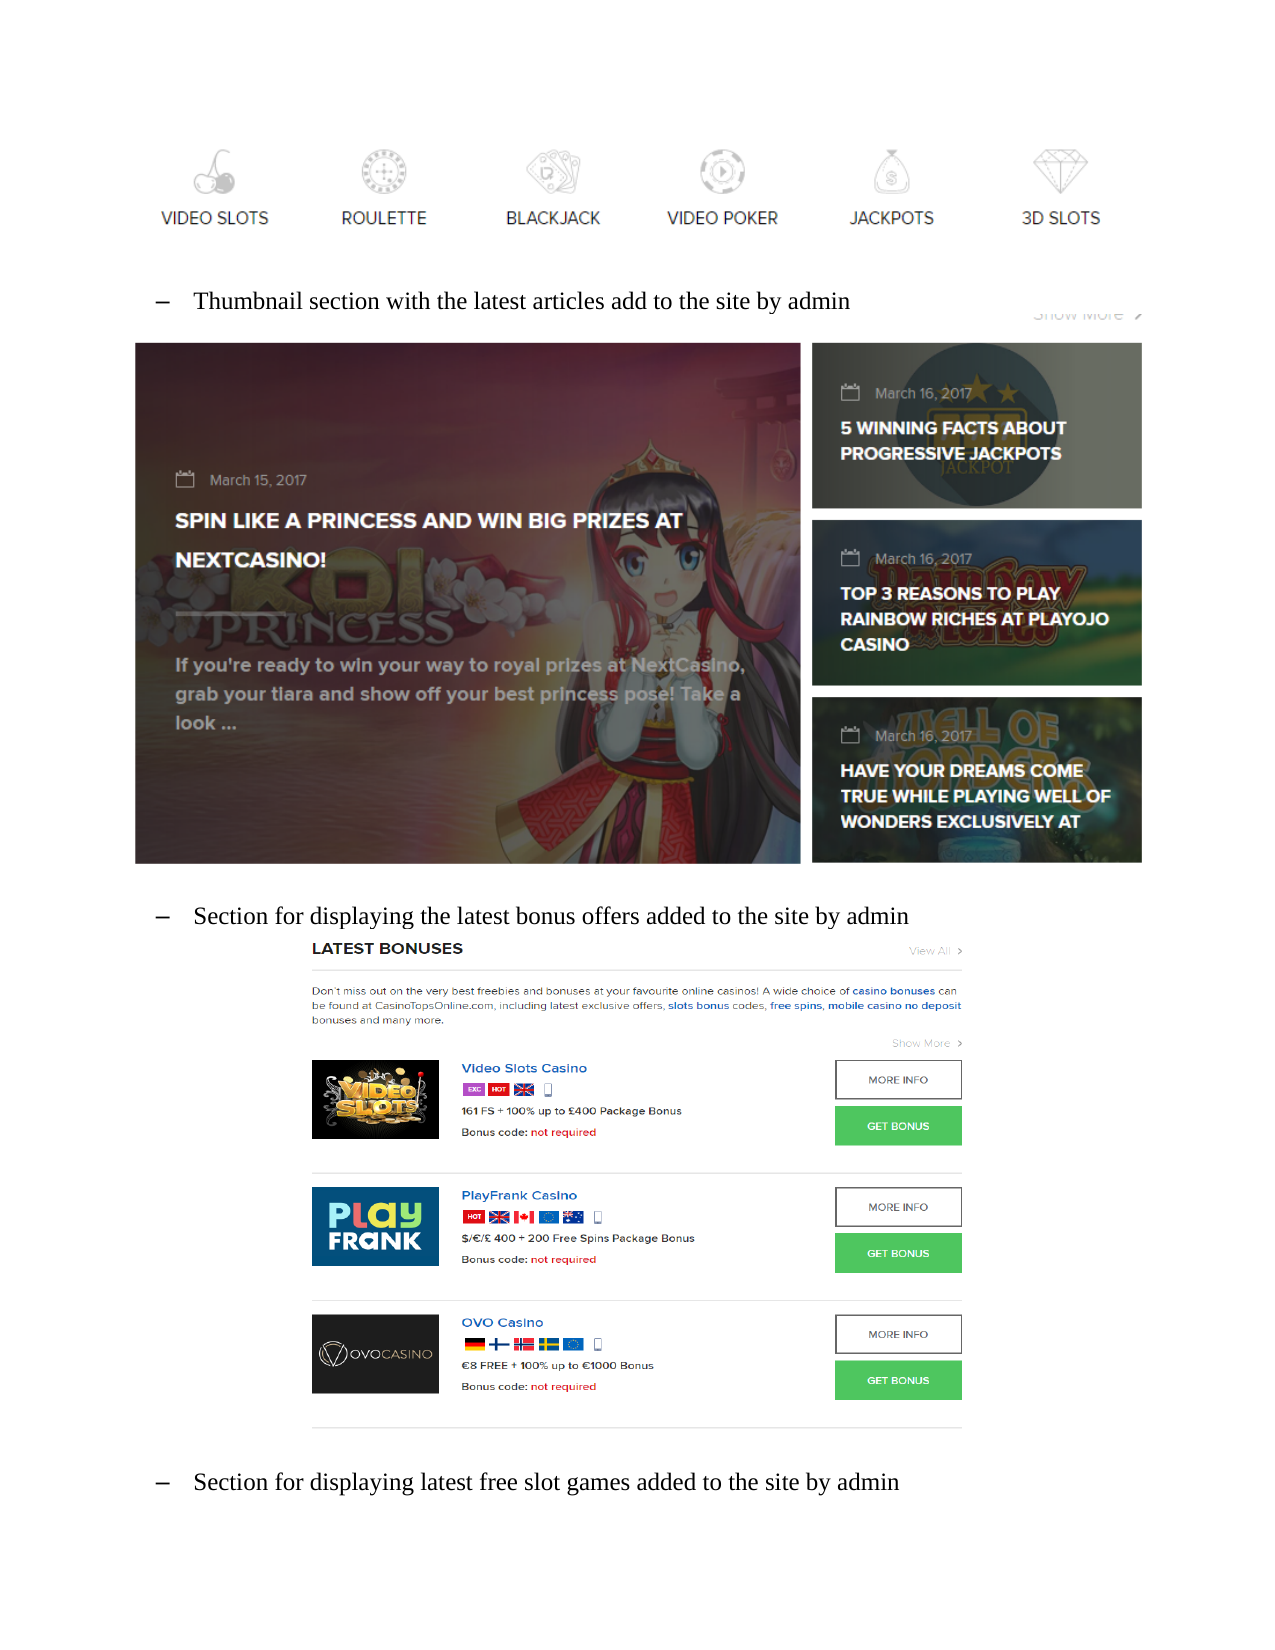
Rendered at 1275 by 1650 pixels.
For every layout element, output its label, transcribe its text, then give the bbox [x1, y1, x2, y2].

picture [118, 314, 1157, 872]
picture [297, 929, 978, 1438]
list Thumbnail section with the latest articles add to the site by admin [156, 286, 1157, 314]
list Section for displaying latest free slot games added to the site by admin [156, 1467, 1157, 1495]
list Section for displaying the latest bonus offers added to the site by admin [156, 901, 1157, 929]
picture [118, 118, 1157, 257]
